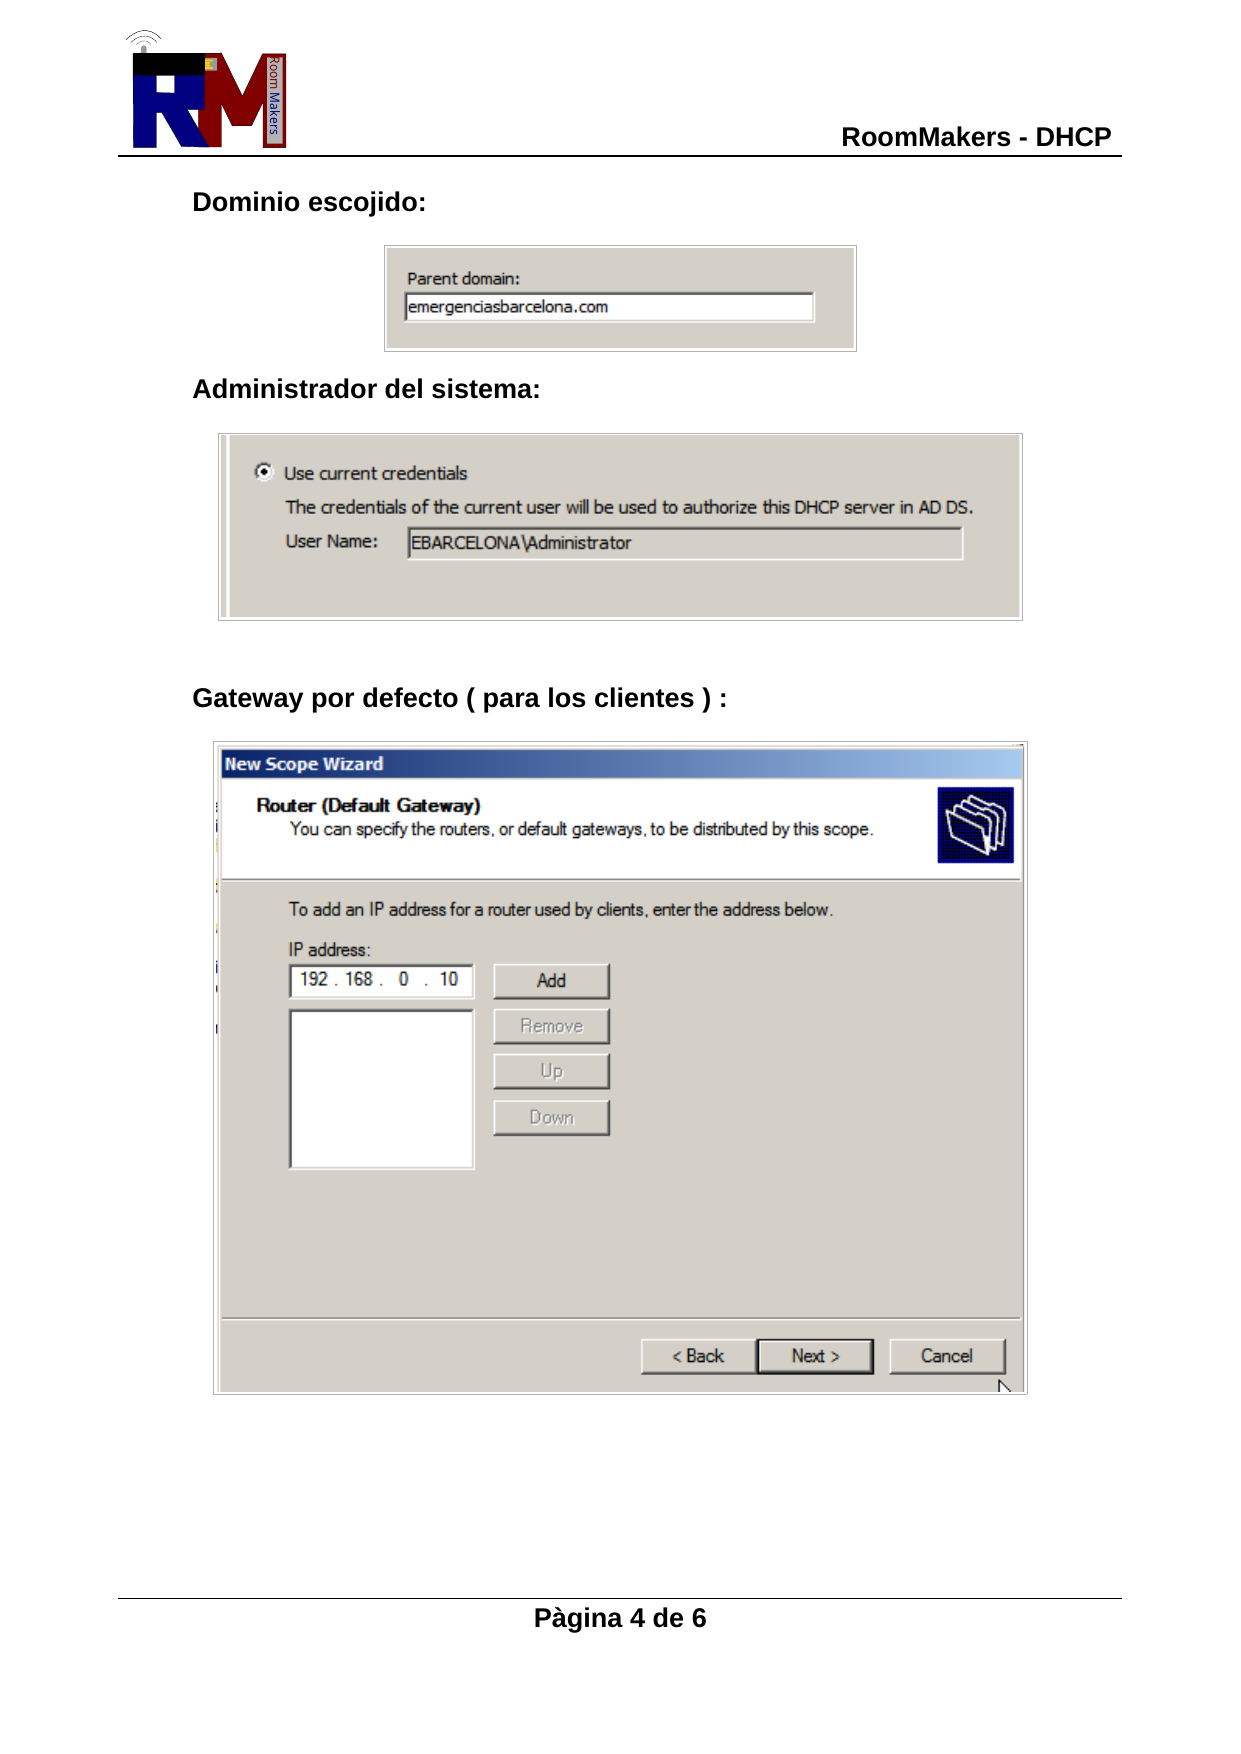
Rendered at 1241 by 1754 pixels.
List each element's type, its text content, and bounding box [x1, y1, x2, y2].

text Dominio escojido: [118, 186, 1122, 217]
picture [386, 248, 854, 348]
picture [220, 435, 1020, 617]
picture [216, 744, 1025, 1392]
text Gateway por defecto ( para los clientes ) : [118, 682, 1122, 713]
text Administrador del sistema: [118, 373, 1122, 405]
text [219, 434, 1022, 620]
text [385, 246, 856, 351]
